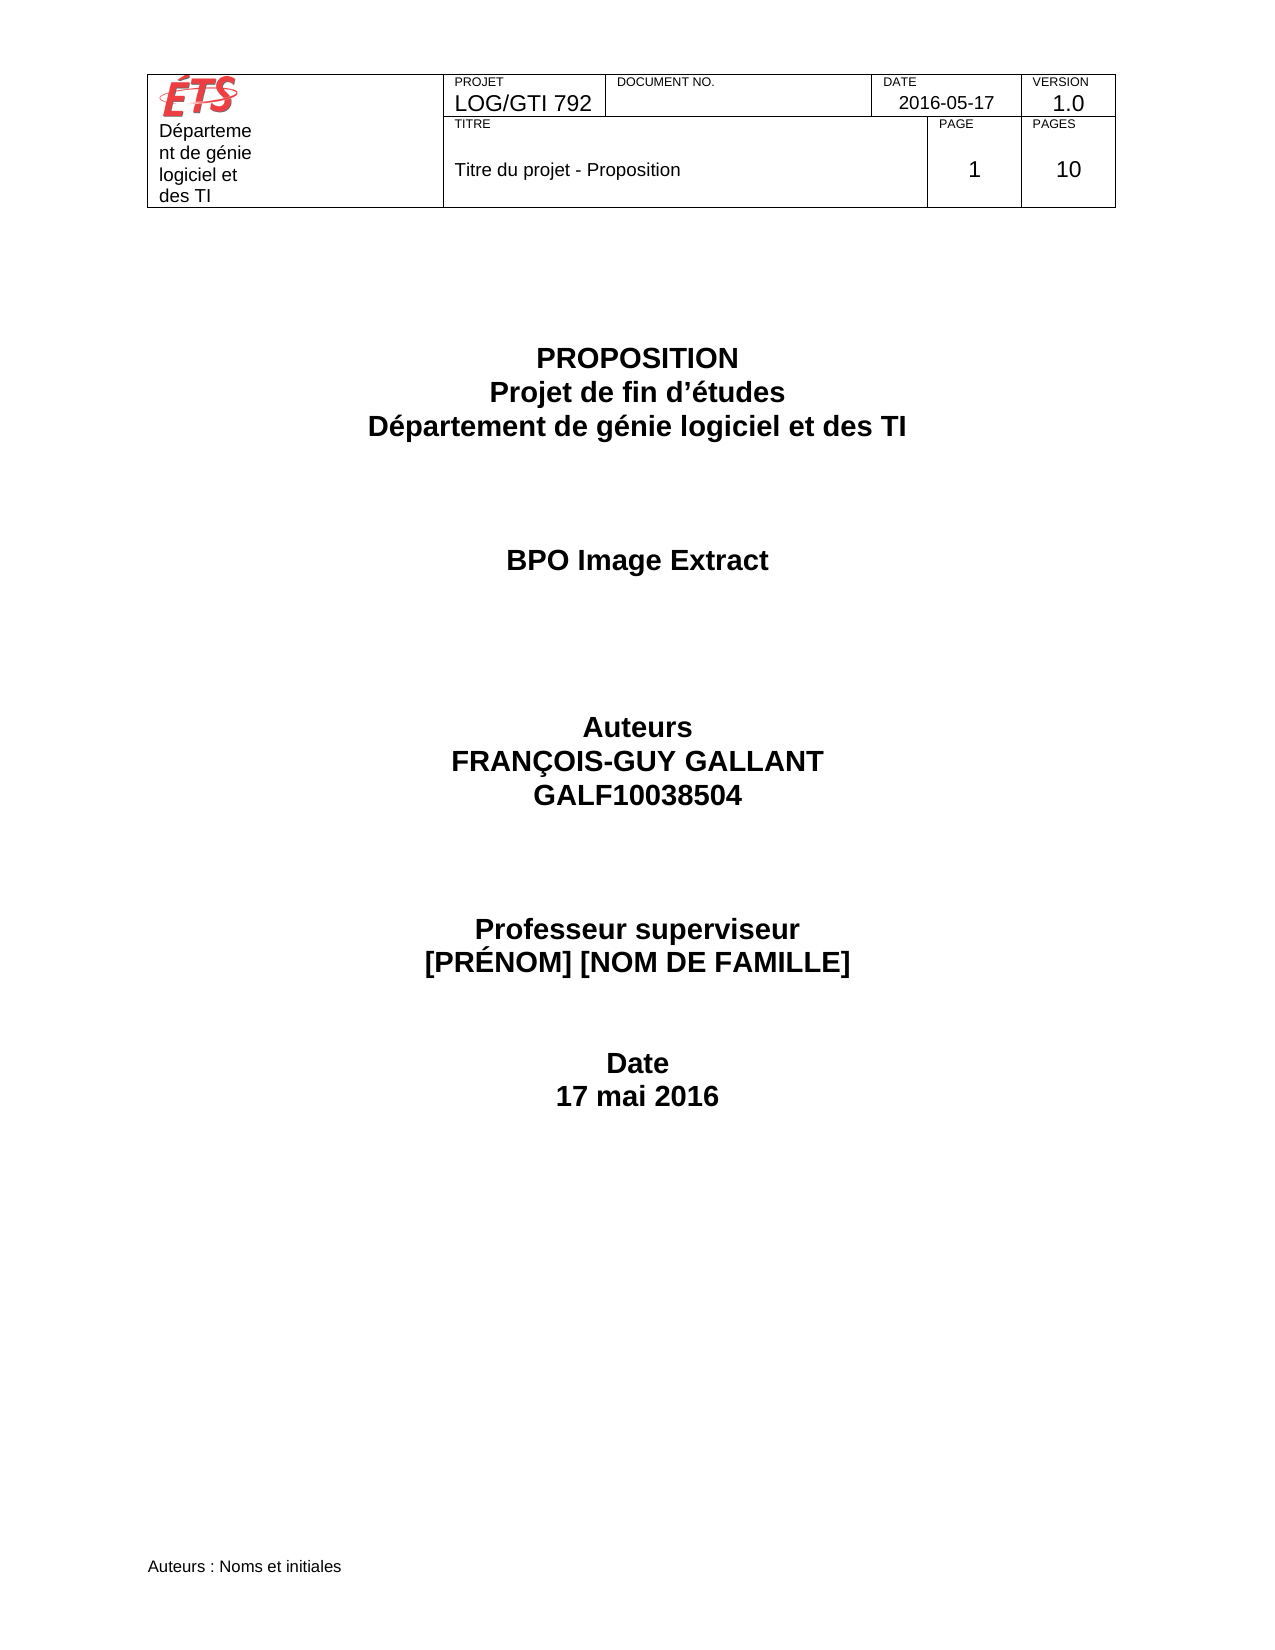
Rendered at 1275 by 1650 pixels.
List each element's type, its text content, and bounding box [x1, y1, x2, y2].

picture [159, 75, 238, 117]
text Projet de fin d’études [148, 375, 1127, 409]
text [PRÉNOM] [NOM DE FAMILLE] [148, 945, 1127, 979]
text PROPOSITION [148, 342, 1127, 375]
text BPO Image Extract [148, 543, 1127, 576]
text Date [148, 1046, 1127, 1079]
text Professeur superviseur [148, 912, 1127, 945]
text Département de génie logiciel et des TI [148, 409, 1127, 442]
text Auteurs [148, 711, 1127, 744]
text FRANÇOIS-GUY GALLANT GALF10038504 [148, 744, 1127, 811]
text 17 mai 2016 [148, 1079, 1127, 1113]
